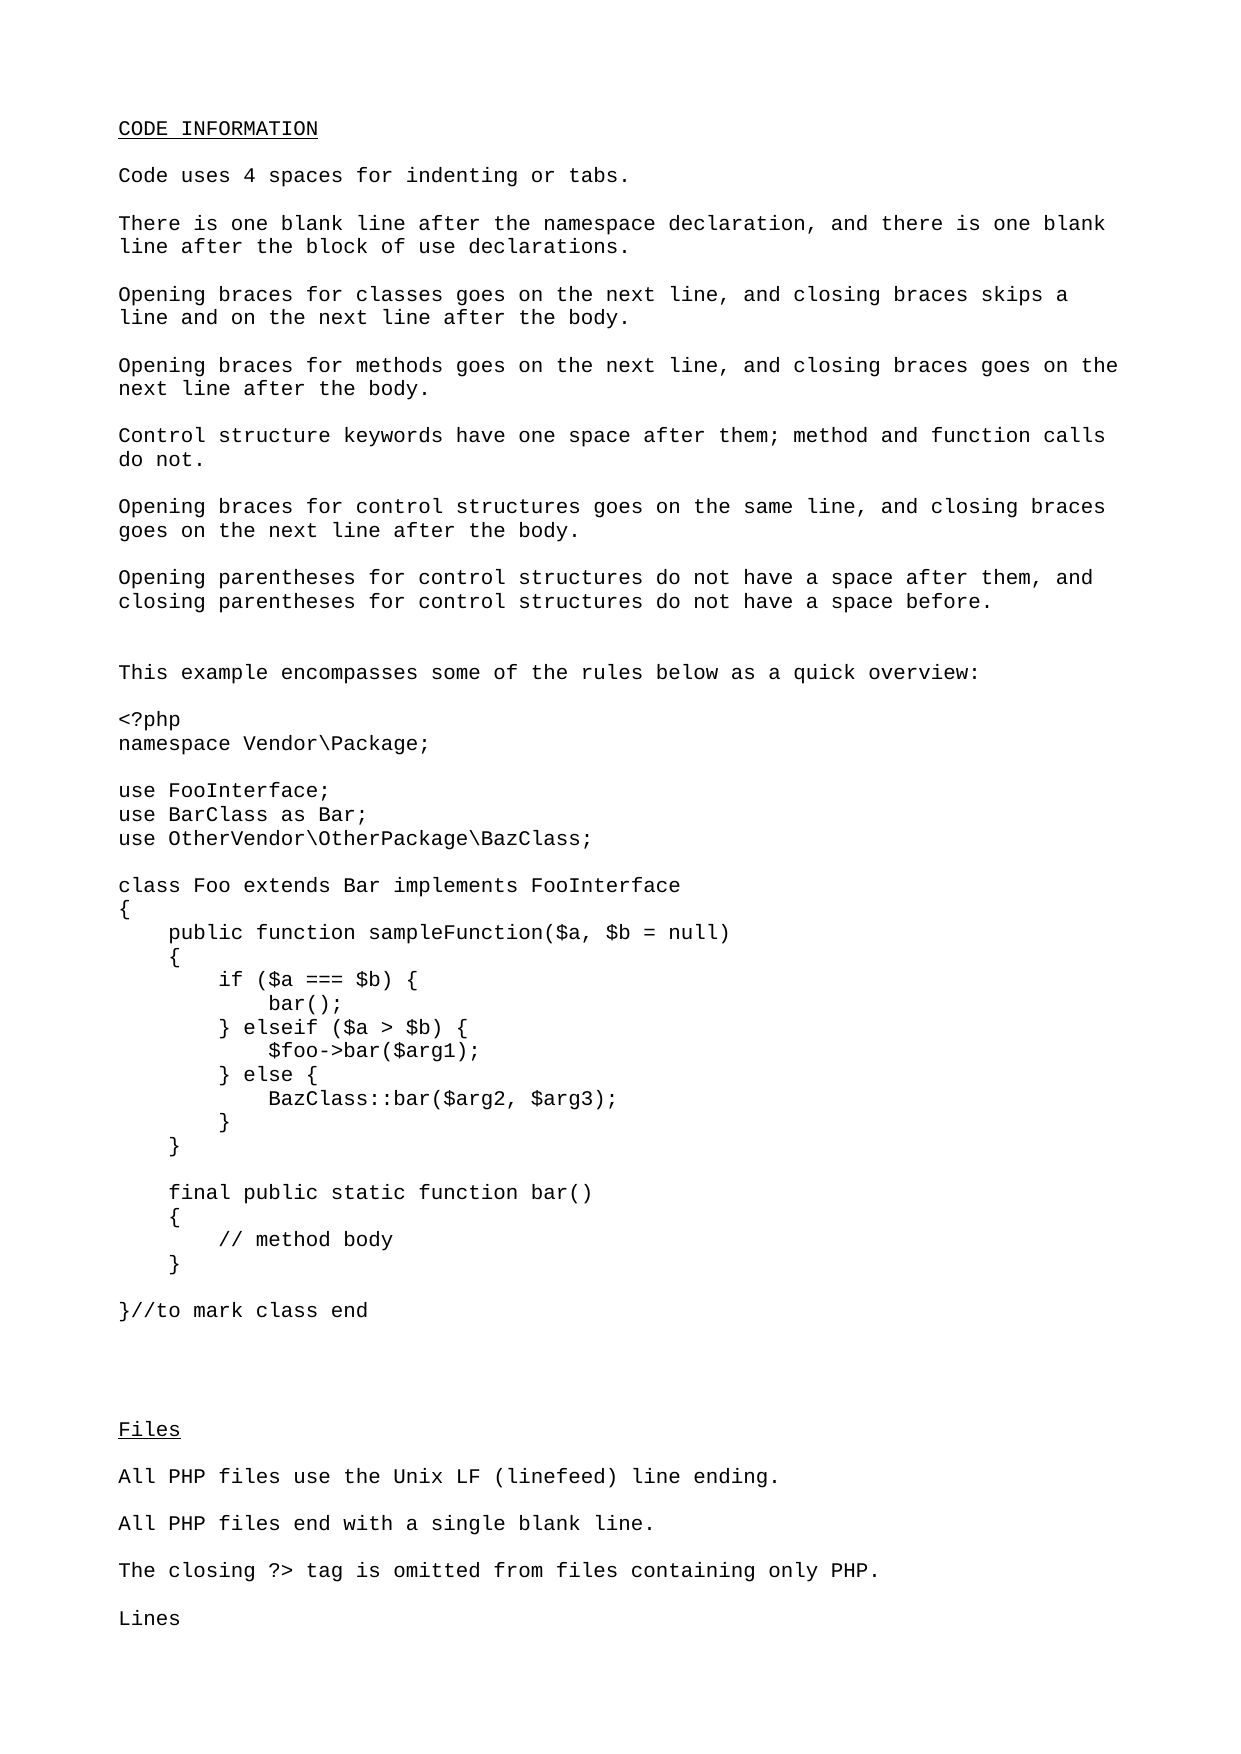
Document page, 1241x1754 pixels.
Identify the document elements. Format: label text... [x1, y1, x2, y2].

text Lines [118, 1608, 1122, 1631]
text Opening braces for methods goes on the next line, and closing braces goes on the next line after the body. [118, 354, 1122, 402]
text { [118, 1206, 1122, 1229]
text <?php [118, 709, 1122, 733]
text CODE INFORMATION [118, 118, 1122, 142]
text Opening braces for classes goes on the next line, and closing braces skips a line and on the next line after the body. [118, 284, 1122, 331]
text } else { [118, 1064, 1122, 1088]
text if ($a === $b) { [118, 969, 1122, 993]
text { [118, 946, 1122, 969]
text The closing ?> tag is omitted from files containing only PHP. [118, 1561, 1122, 1584]
text All PHP files use the Unix LF (linefeed) line ending. [118, 1466, 1122, 1489]
text // method body [118, 1229, 1122, 1253]
text bar(); [118, 993, 1122, 1017]
text }//to mark class end [118, 1300, 1122, 1324]
text use OtherVendor\OtherPackage\BazClass; [118, 827, 1122, 851]
text This example encompasses some of the rules below as a quick overview: [118, 662, 1122, 686]
text Opening braces for control structures goes on the same line, and closing braces goes on the next line after the body. [118, 496, 1122, 544]
text } elseif ($a > $b) { [118, 1017, 1122, 1040]
text public function sampleFunction($a, $b = null) [118, 922, 1122, 946]
text Opening parentheses for control structures do not have a space after them, and closing parentheses for control structures do not have a space before. [118, 567, 1122, 615]
text class Foo extends Bar implements FooInterface [118, 875, 1122, 898]
text } [118, 1135, 1122, 1158]
text } [118, 1253, 1122, 1277]
text Code uses 4 spaces for indenting or tabs. [118, 165, 1122, 189]
text Files [118, 1419, 1122, 1442]
text use BarClass as Bar; [118, 804, 1122, 827]
text BazClass::bar($arg2, $arg3); [118, 1088, 1122, 1111]
text namespace Vendor\Package; [118, 733, 1122, 757]
text Control structure keywords have one space after them; method and function calls do not. [118, 426, 1122, 473]
text } [118, 1111, 1122, 1135]
text final public static function bar() [118, 1182, 1122, 1206]
text All PHP files end with a single blank line. [118, 1513, 1122, 1537]
text $foo->bar($arg1); [118, 1040, 1122, 1064]
text There is one blank line after the namespace declaration, and there is one blank line after the block of use declarations. [118, 213, 1122, 260]
text { [118, 898, 1122, 922]
text use FooInterface; [118, 780, 1122, 804]
